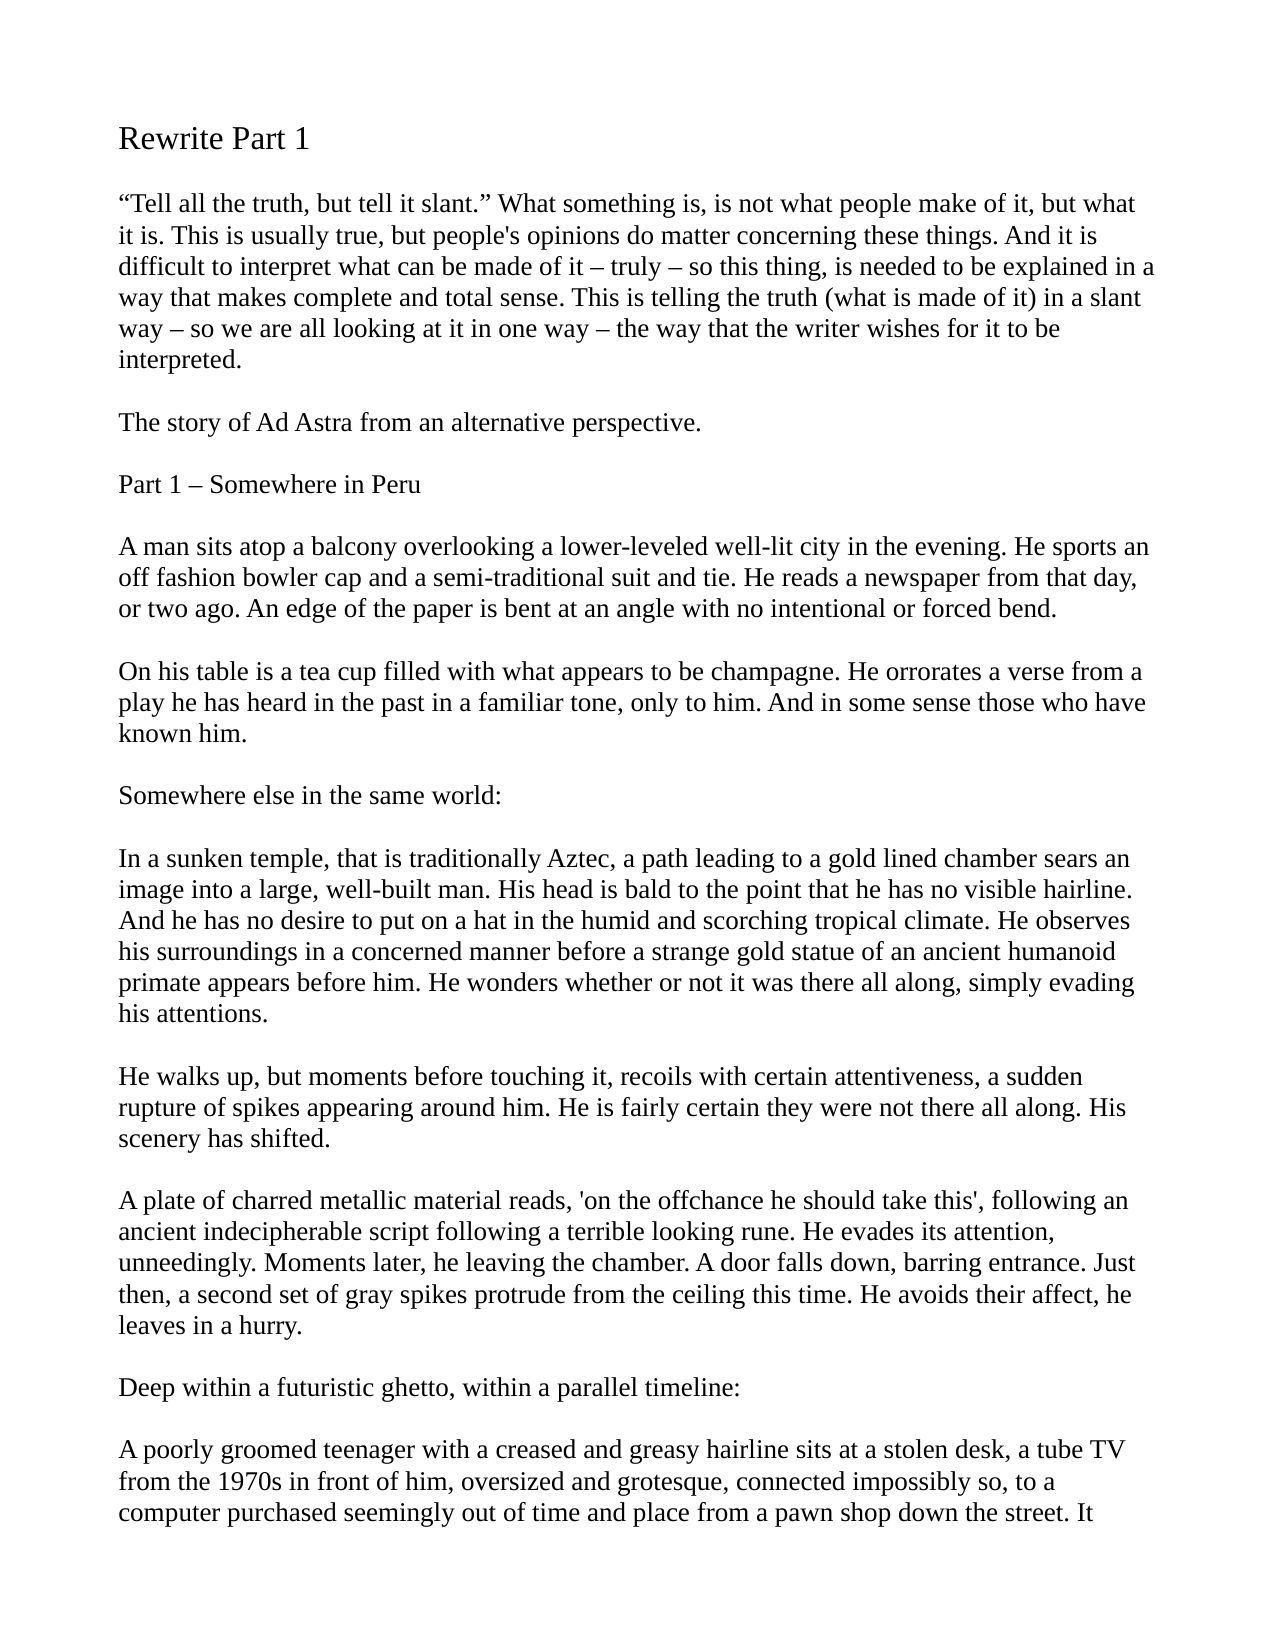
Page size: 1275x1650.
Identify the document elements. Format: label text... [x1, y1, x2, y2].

text A plate of charred metallic material reads, 'on the offchance he should take this', following an ancient indecipherable script following a terrible looking rune. He evades its attention, unneedingly. Moments later, he leaving the chamber. A door falls down, barring entrance. Just then, a second set of gray spikes protrude from the ceiling this time. He avoids their affect, he leaves in a hurry. [118, 1184, 1157, 1340]
text A man sits atop a balcony overlooking a lower-leveled well-lit city in the evening. He sports an off fashion bowler cap and a semi-traditional suit and tie. He reads a newspaper from that day, or two ago. An edge of the paper is bent at an angle with no intentional or forced bend. [118, 530, 1157, 624]
text The story of Ad Astra from an alternative perspective. [118, 406, 1157, 437]
text A poorly groomed teenager with a creased and greasy hairline sits at a stolen desk, a tube TV from the 1970s in front of him, oversized and grotesque, connected impossibly so, to a computer purchased seemingly out of time and place from a pawn shop down the street. It [118, 1433, 1157, 1527]
text Deep within a futuristic ghetto, within a parallel timeline: [118, 1371, 1157, 1402]
text In a sunken temple, that is traditionally Aztec, a path leading to a gold lined chamber sears an image into a large, well-built man. His head is bald to the point that he has no visible hairline. And he has no desire to put on a hat in the humid and scorching tropical climate. He observes his surroundings in a concerned manner before a strange gold statue of an ancient humanoid primate appears before him. He wonders whether or not it was there all along, simply evading his attentions. [118, 842, 1157, 1028]
text Part 1 – Somewhere in Peru [118, 468, 1157, 499]
text Rewrite Part 1 [118, 118, 1157, 156]
text “Tell all the truth, but tell it slant.” What something is, is not what people make of it, but what it is. This is usually true, but people's opinions do matter concerning these things. And it is difficult to interpret what can be made of it – truly – so this thing, is needed to be explained in a way that makes complete and total sense. This is telling the truth (what is made of it) in a slant way – so we are all looking at it in one way – the way that the writer wishes for it to be interpreted. [118, 188, 1157, 374]
text He walks up, but moments before touching it, recoils with certain attentiveness, a sudden rupture of spikes appearing around him. He is fairly certain they were not there all along. His scenery has shifted. [118, 1060, 1157, 1153]
text On his table is a tea cup filled with what appears to be champagne. He orrorates a verse from a play he has heard in the past in a familiar tone, only to him. And in some sense those who have known him. [118, 655, 1157, 748]
text Somewhere else in the same world: [118, 779, 1157, 811]
